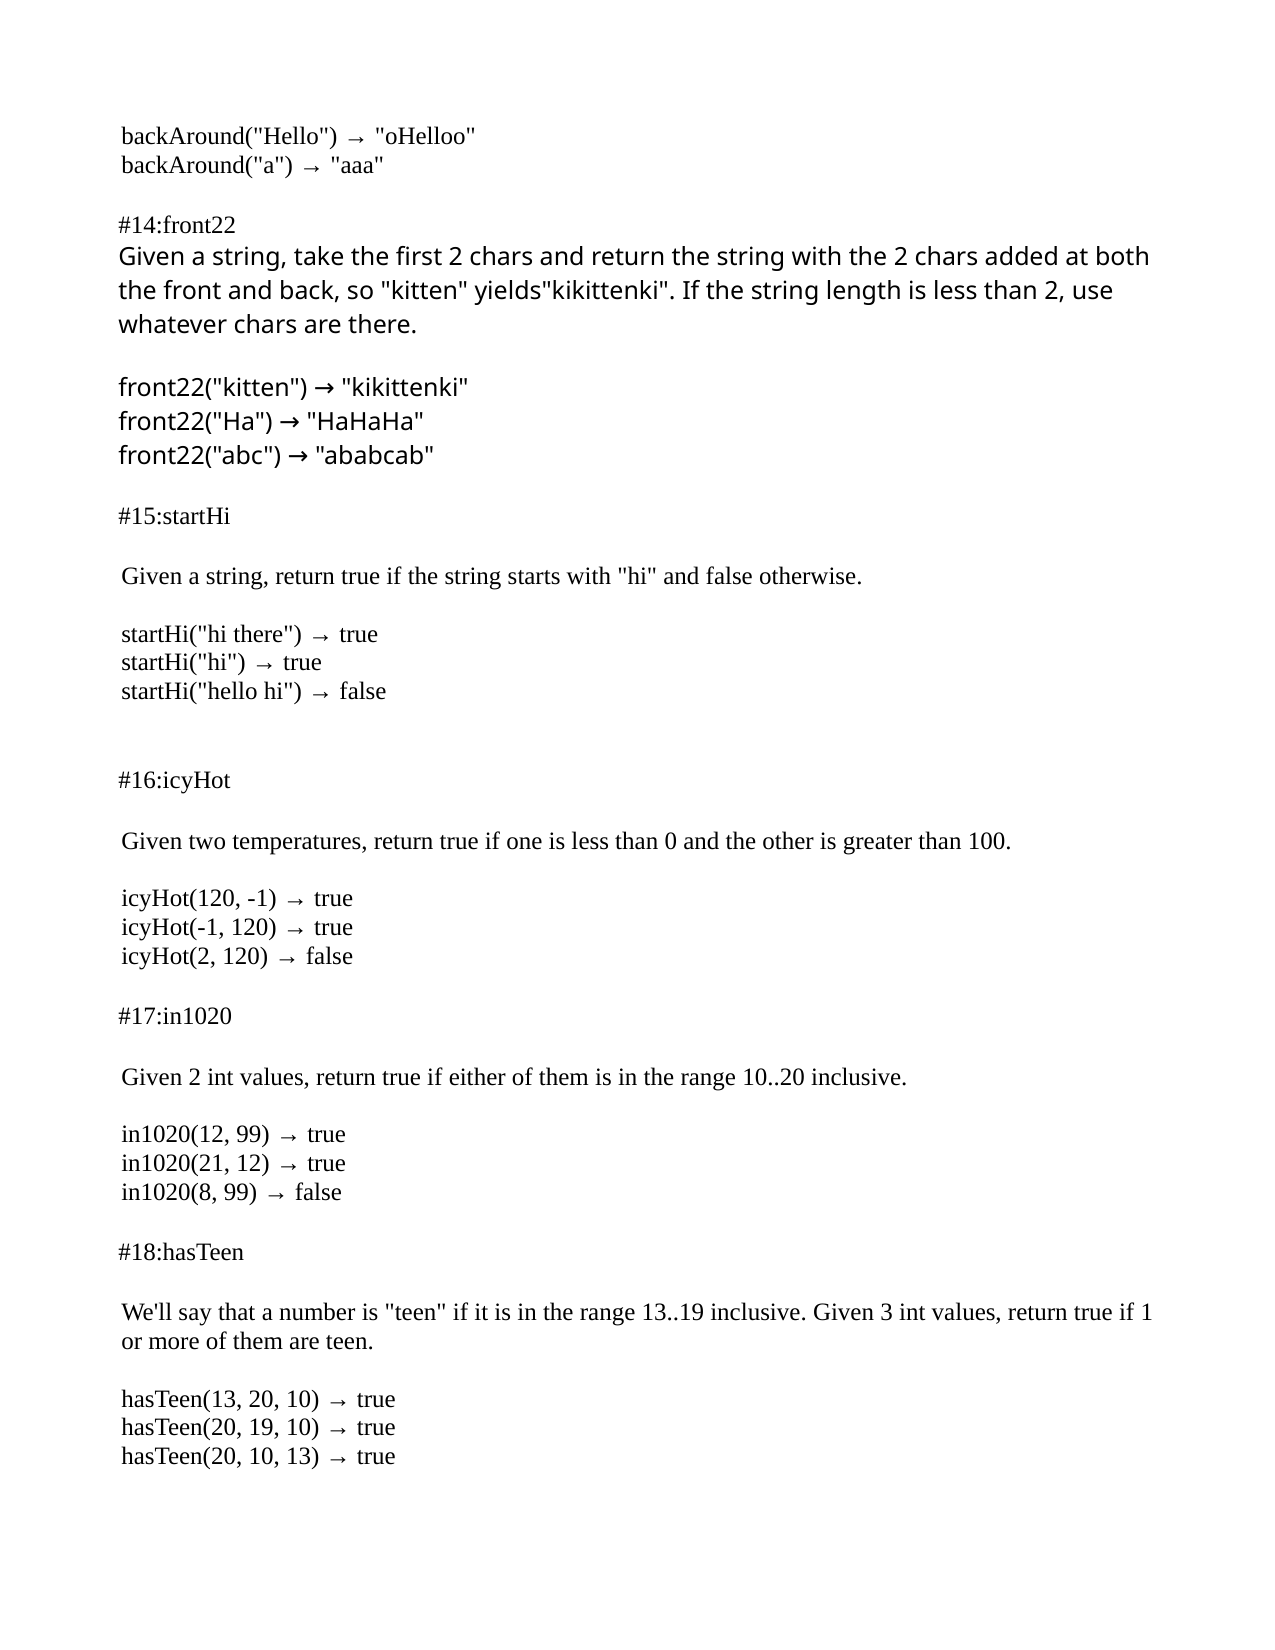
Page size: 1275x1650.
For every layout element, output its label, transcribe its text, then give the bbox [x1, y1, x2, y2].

text Given a string, take the first 2 chars and return the string with the 2 chars added at both the front and back, so "kitten" yields"kikittenki". If the string length is less than 2, use whatever chars are there. front22("kitten") → "kikittenki" front22("Ha") → "HaHaHa" front22("abc") → "ababcab" [118, 239, 1157, 472]
table_header We'll say that a number is "teen" if it is in the range 13..19 inclusive. Given 3 int values, return true if 1 or more of them are teen. hasTeen(13, 20, 10) → true hasTeen(20, 19, 10) → true hasTeen(20, 10, 13) → true [118, 1295, 1157, 1473]
text #18:hasTeen [118, 1237, 1157, 1266]
table_header backAround("Hello") → "oHelloo" backAround("a") → "aaa" [118, 118, 1157, 181]
text #16:icyHot [118, 765, 1157, 794]
text #17:in1020 [118, 1001, 1157, 1030]
table_header Given a string, return true if the string starts with "hi" and false otherwise. startHi("hi there") → true startHi("hi") → true startHi("hello hi") → false [118, 558, 1157, 708]
table_header Given 2 int values, return true if either of them is in the range 10..20 inclusive. in1020(12, 99) → true in1020(21, 12) → true in1020(8, 99) → false [118, 1059, 1157, 1208]
text #14:front22 [118, 210, 1157, 239]
text #15:startHi [118, 501, 1157, 529]
table_header Given two temperatures, return true if one is less than 0 and the other is greater than 100. icyHot(120, -1) → true icyHot(-1, 120) → true icyHot(2, 120) → false [118, 823, 1157, 972]
